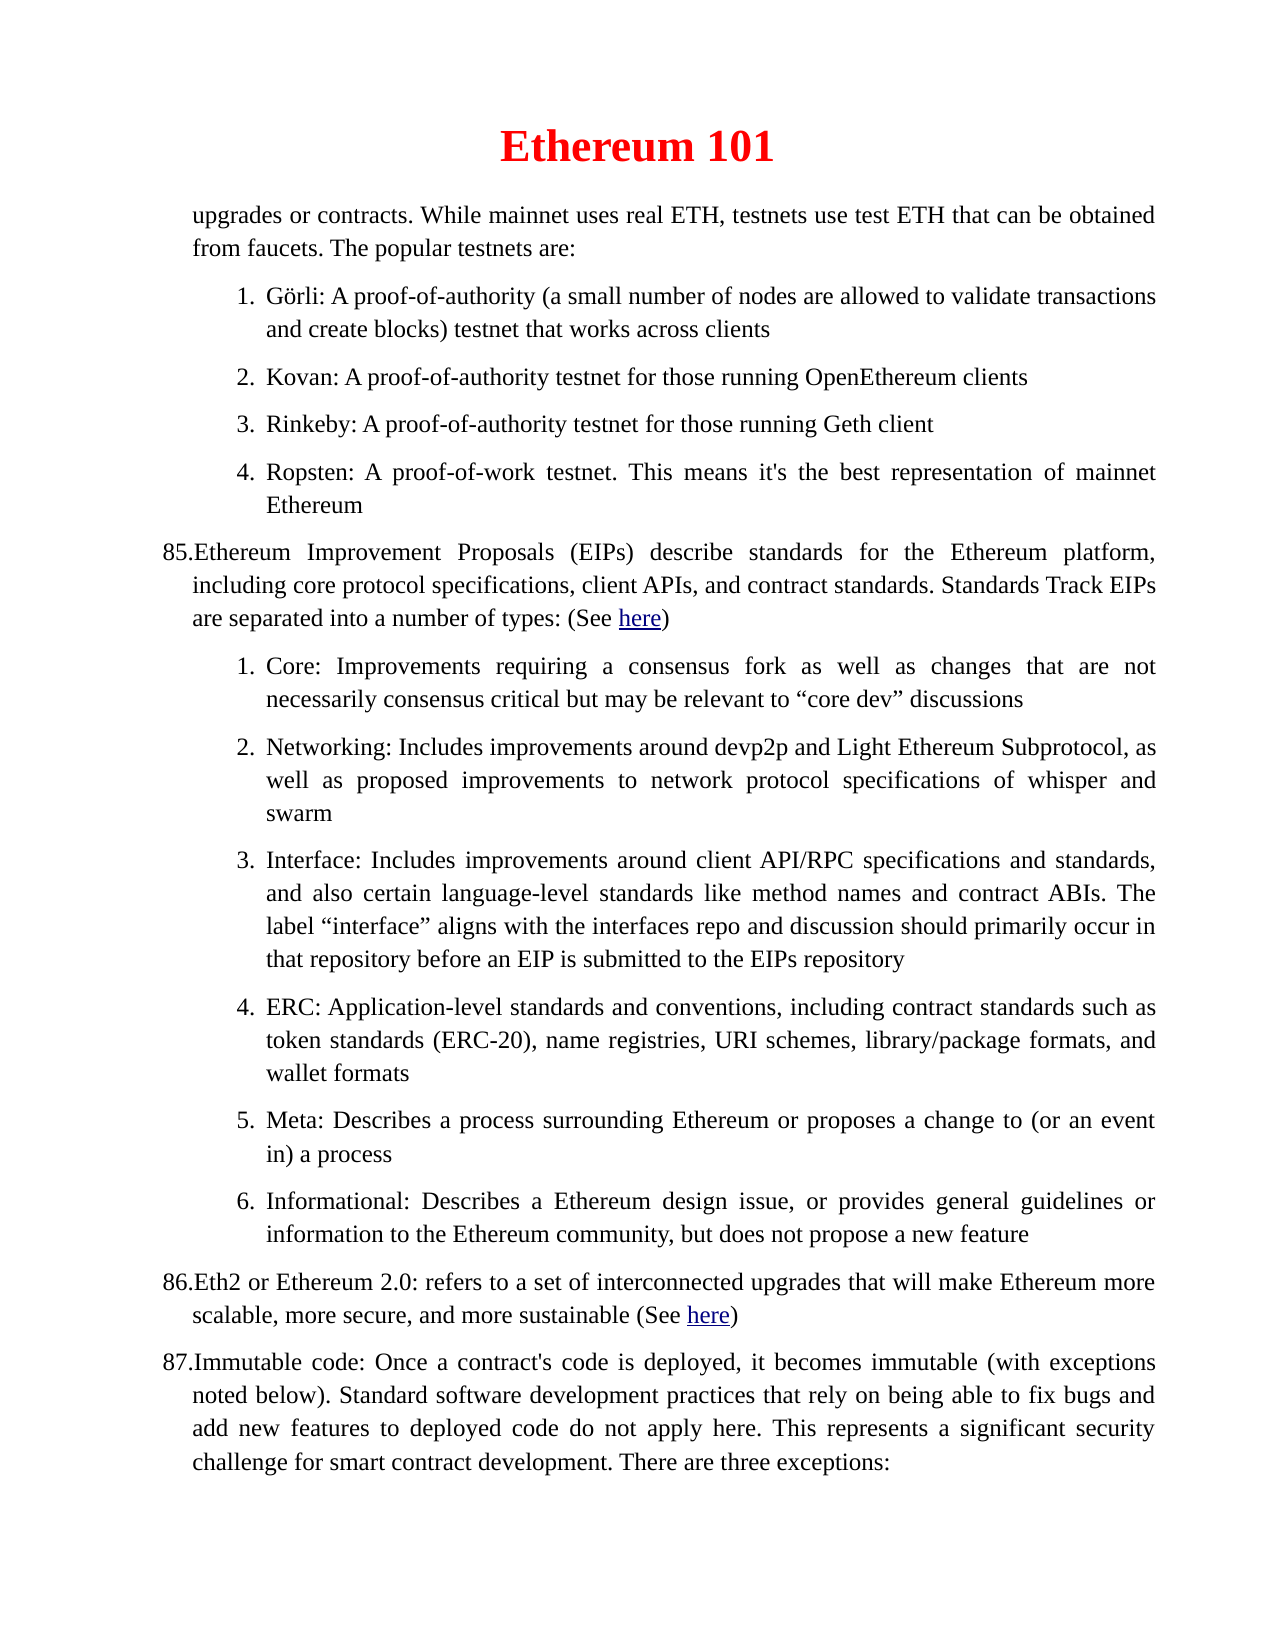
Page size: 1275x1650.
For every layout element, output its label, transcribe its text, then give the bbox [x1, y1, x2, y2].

list Ethereum Improvement Proposals (EIPs) describe standards for the Ethereum platform, including core protocol specifications, client APIs, and contract standards. Standards Track EIPs are separated into a number of types: (See here) [162, 537, 1157, 632]
list Networking: Includes improvements around devp2p and Light Ethereum Subprotocol, as well as proposed improvements to network protocol specifications of whisper and swarm [236, 732, 1157, 826]
list Core: Improvements requiring a consensus fork as well as changes that are not necessarily consensus critical but may be relevant to “core dev” discussions [236, 651, 1157, 713]
list Meta: Describes a process surrounding Ethereum or proposes a change to (or an event in) a process [236, 1106, 1157, 1167]
list Informational: Describes a Ethereum design issue, or provides general guidelines or information to the Ethereum community, but does not propose a new feature [236, 1186, 1157, 1248]
list Görli: A proof-of-authority (a small number of nodes are allowed to validate transactions and create blocks) testnet that works across clients [236, 281, 1157, 343]
list Interface: Includes improvements around client API/RPC specifications and standards, and also certain language-level standards like method names and contract ABIs. The label “interface” aligns with the interfaces repo and discussion should primarily occur in that repository before an EIP is submitted to the EIPs repository [236, 845, 1157, 973]
list Immutable code: Once a contract's code is deployed, it becomes immutable (with exceptions noted below). Standard software development practices that rely on being able to fix bugs and add new features to deployed code do not apply here. This represents a significant security challenge for smart contract development. There are three exceptions: [162, 1347, 1157, 1475]
list Eth2 or Ethereum 2.0: refers to a set of interconnected upgrades that will make Ethereum more scalable, more secure, and more sustainable (See here) [162, 1267, 1157, 1329]
list Kovan: A proof-of-authority testnet for those running OpenEthereum clients [236, 362, 1157, 390]
list Ropsten: A proof-of-work testnet. This means it's the best representation of mainnet Ethereum [236, 457, 1157, 518]
list ERC: Application-level standards and conventions, including contract standards such as token standards (ERC-20), name registries, URI schemes, library/package formats, and wallet formats [236, 992, 1157, 1087]
list Rinkeby: A proof-of-authority testnet for those running Geth client [236, 409, 1157, 438]
list upgrades or contracts. While mainnet uses real ETH, testnets use test ETH that can be obtained from faucets. The popular testnets are: [162, 200, 1157, 262]
